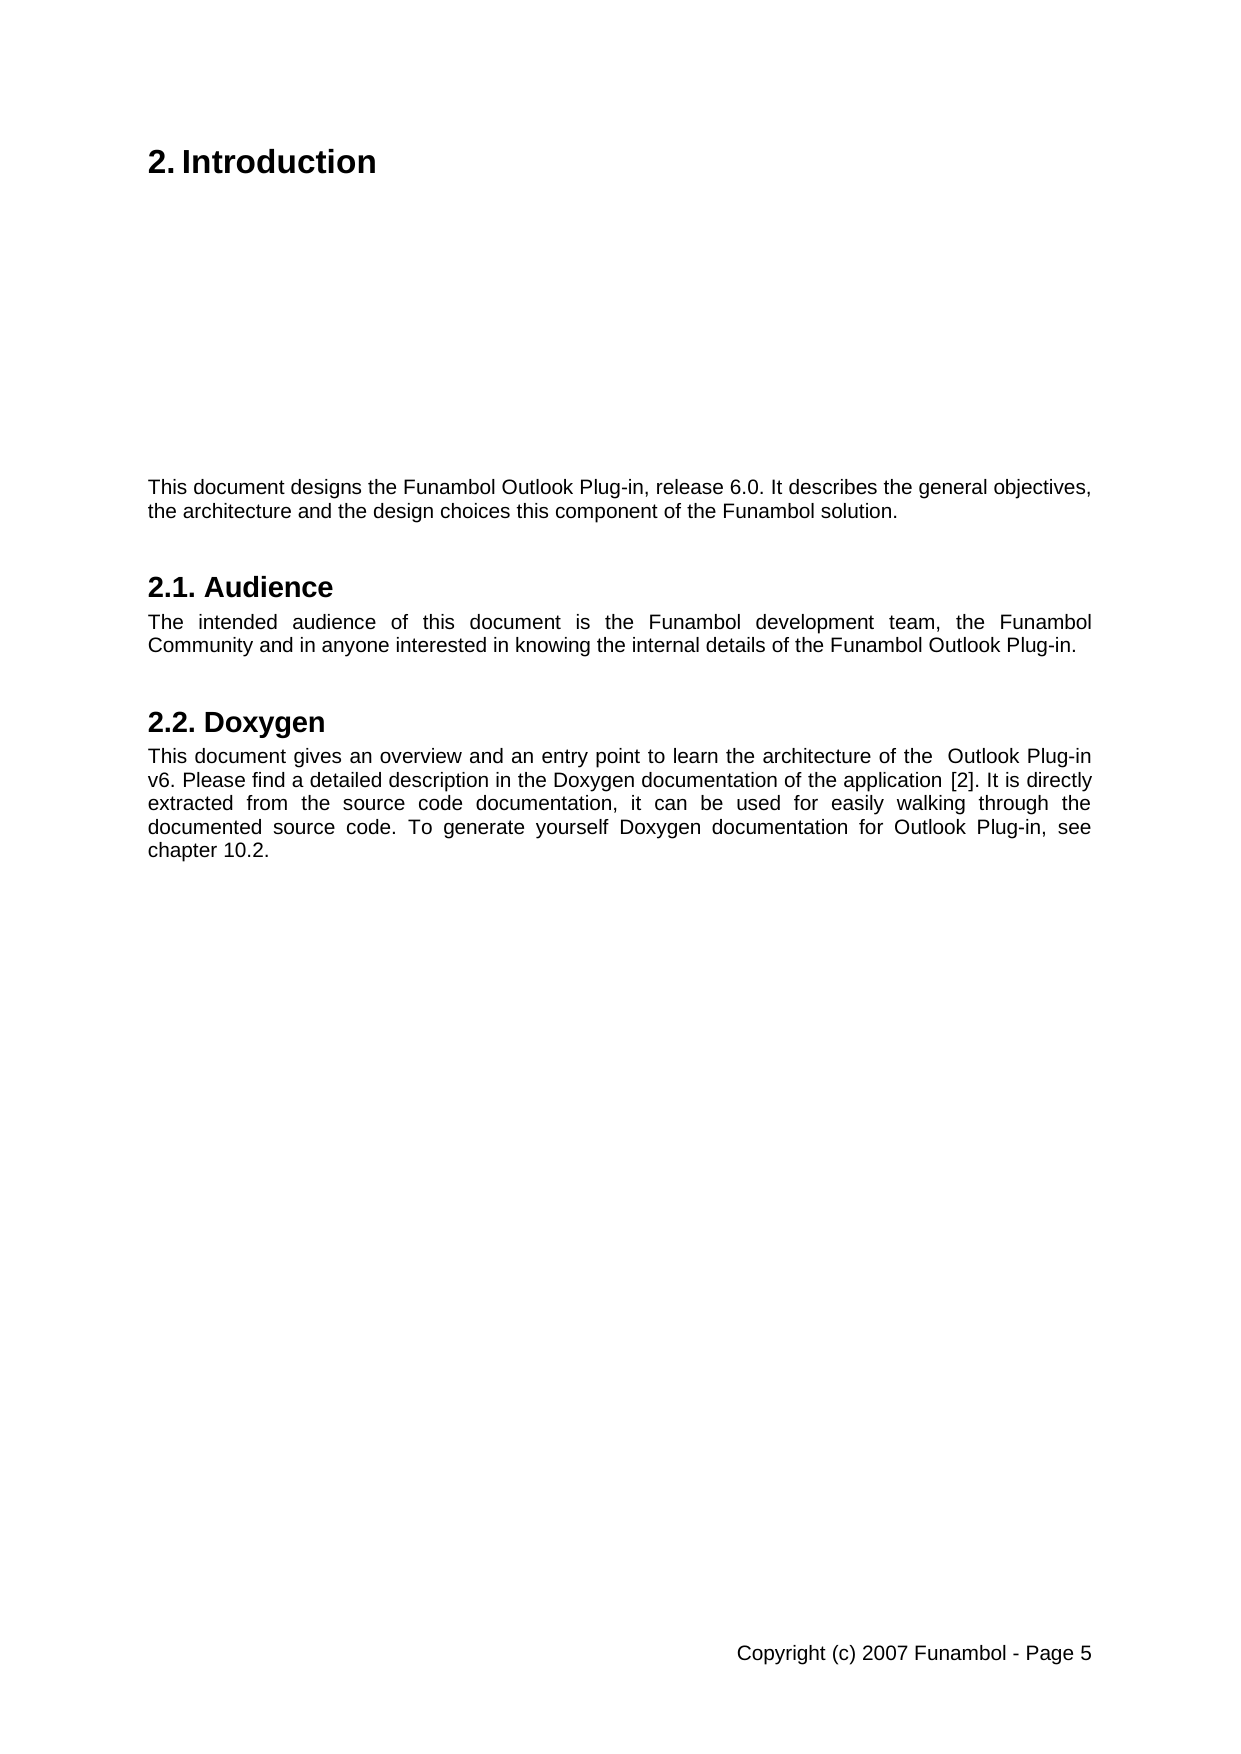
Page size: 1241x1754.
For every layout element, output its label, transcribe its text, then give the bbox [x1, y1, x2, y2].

subtitle Introduction [148, 143, 1093, 180]
text This document designs the Funambol Outlook Plug-in, release 6.0. It describes the general objectives, the architecture and the design choices this component of the Funambol solution. [148, 476, 1093, 523]
subtitle Audience [148, 571, 1093, 604]
text This document gives an overview and an entry point to learn the architecture of the Outlook Plug-in v6. Please find a detailed description in the Doxygen documentation of the application [2]. It is directly extracted from the source code documentation, it can be used for easily walking through the documented source code. To generate yourself Doxygen documentation for Outlook Plug-in, see chapter 10.2. [148, 744, 1093, 862]
text The intended audience of this document is the Funambol development team, the Funambol Community and in anyone interested in knowing the internal details of the Funambol Outlook Plug-in. [148, 610, 1093, 657]
subtitle Doxygen [148, 706, 1093, 738]
